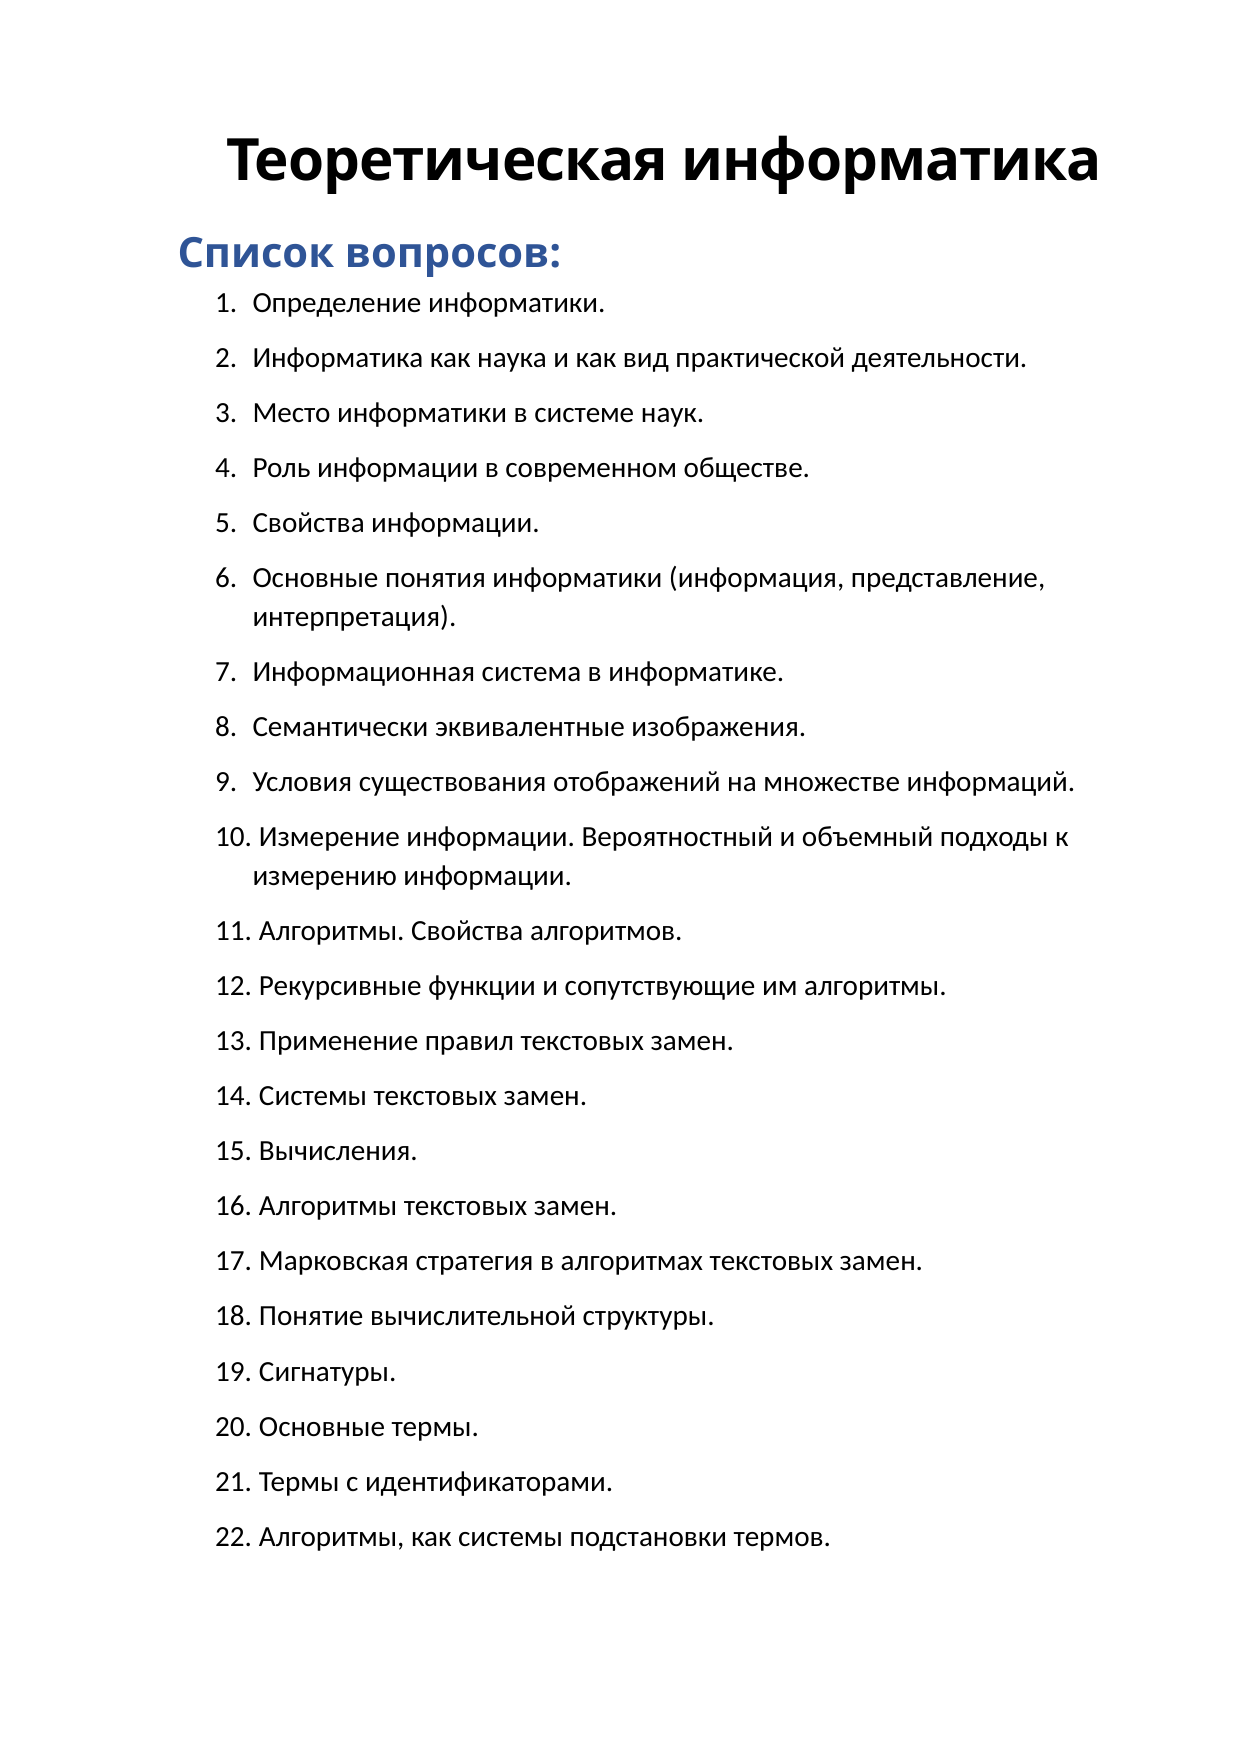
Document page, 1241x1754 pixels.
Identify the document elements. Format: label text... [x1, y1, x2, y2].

list Системы текстовых замен. [215, 1077, 1152, 1113]
list Определение информатики. [215, 284, 1152, 319]
list Информационная система в информатике. [215, 653, 1152, 688]
list Условия существования отображений на множестве информаций. [215, 763, 1152, 799]
list Сигнатуры. [215, 1353, 1152, 1388]
list Алгоритмы. Свойства алгоритмов. [215, 912, 1152, 947]
list Вычисления. [215, 1132, 1152, 1168]
list Алгоритмы, как системы подстановки термов. [215, 1518, 1152, 1553]
list Измерение информации. Вероятностный и объемный подходы к измерению информации. [215, 818, 1152, 892]
list Понятие вычислительной структуры. [215, 1297, 1152, 1333]
subtitle Список вопросов: [177, 223, 1152, 279]
list Основные понятия информатики (информация, представление, интерпретация). [215, 559, 1152, 633]
list Марковская стратегия в алгоритмах текстовых замен. [215, 1242, 1152, 1278]
list Рекурсивные функции и сопутствующие им алгоритмы. [215, 967, 1152, 1002]
list Место информатики в системе наук. [215, 394, 1152, 430]
title Теоретическая информатика [177, 118, 1152, 198]
list Термы с идентификаторами. [215, 1463, 1152, 1498]
list Алгоритмы текстовых замен. [215, 1187, 1152, 1223]
list Свойства информации. [215, 504, 1152, 540]
list Информатика как наука и как вид практической деятельности. [215, 339, 1152, 374]
list Применение правил текстовых замен. [215, 1022, 1152, 1058]
list Роль информации в современном обществе. [215, 449, 1152, 485]
list Семантически эквивалентные изображения. [215, 708, 1152, 744]
list Основные термы. [215, 1408, 1152, 1443]
